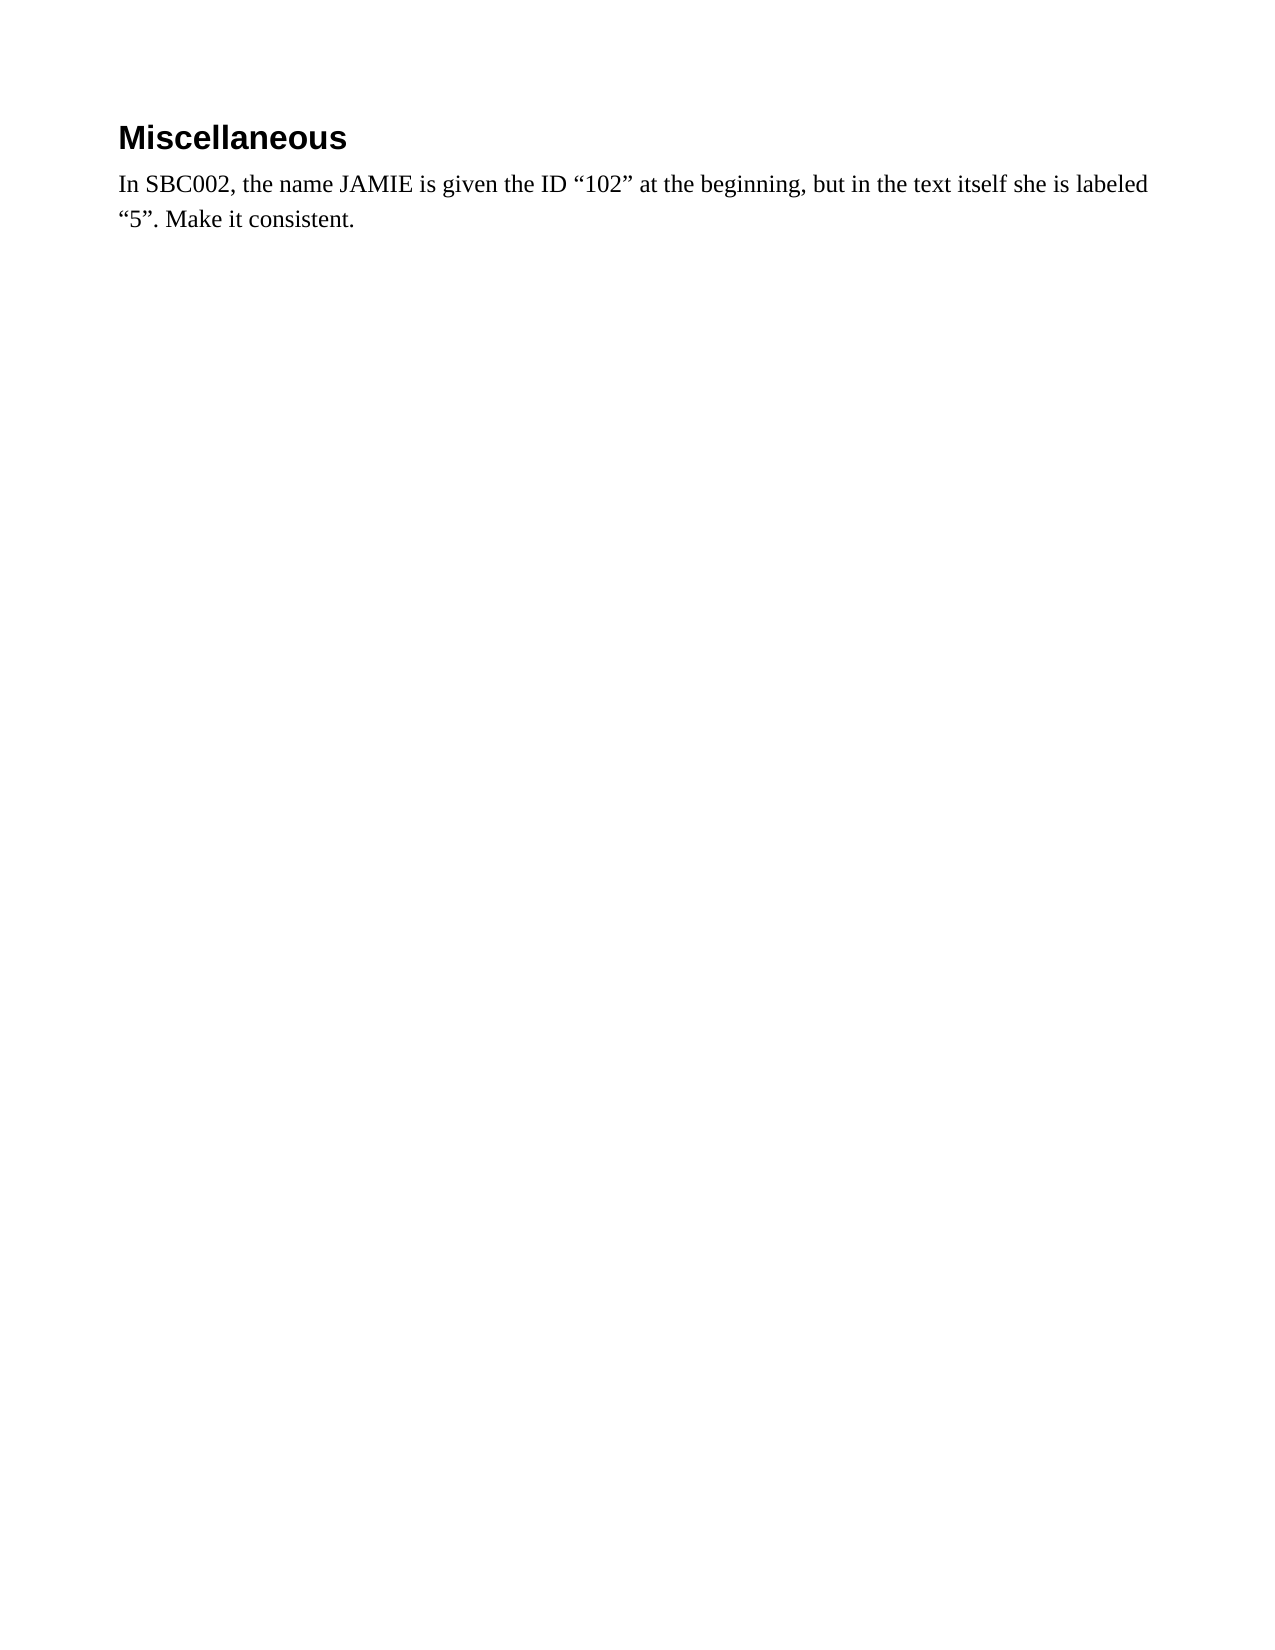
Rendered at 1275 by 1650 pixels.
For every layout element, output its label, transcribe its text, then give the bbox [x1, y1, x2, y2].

subtitle Miscellaneous [118, 118, 1157, 157]
text In SBC002, the name JAMIE is given the ID “102” at the beginning, but in the text itself she is labeled “5”. Make it consistent. [118, 169, 1157, 232]
